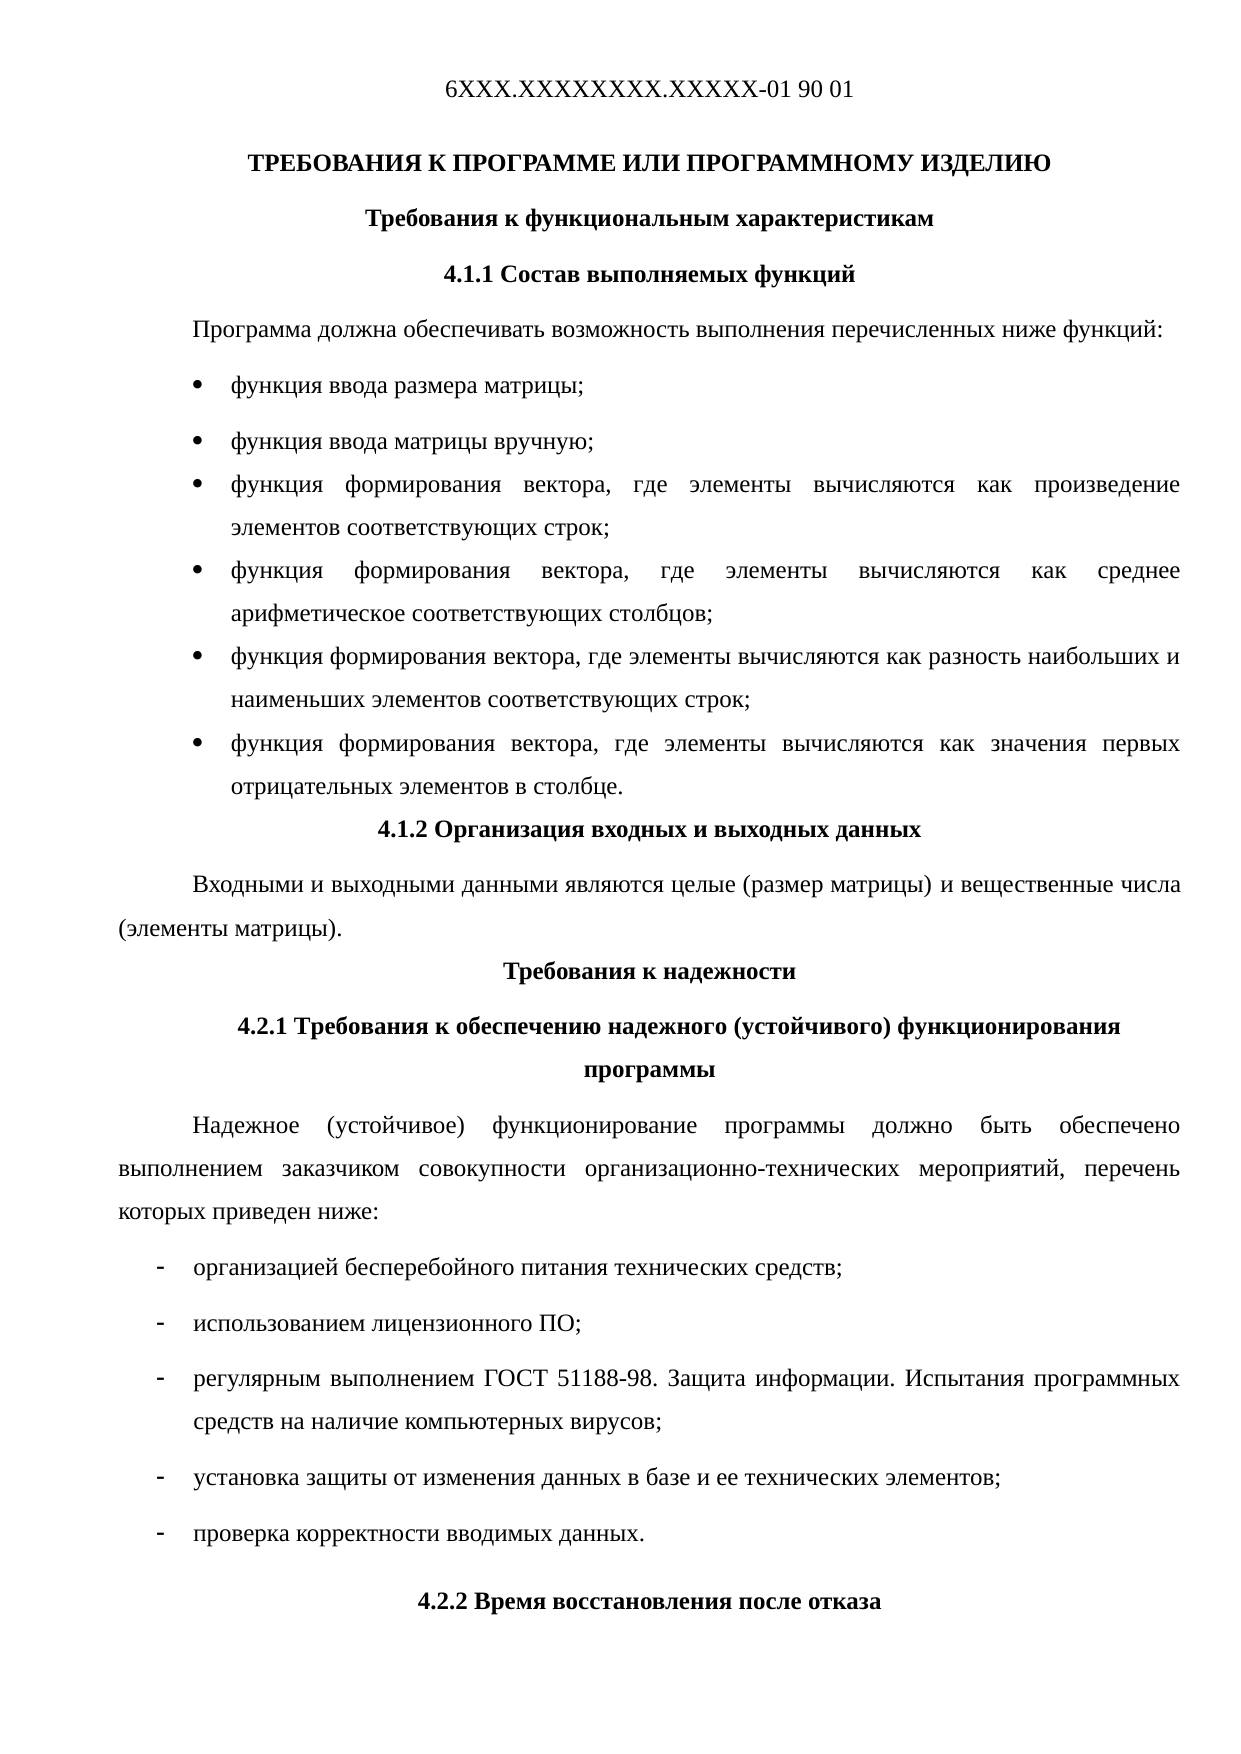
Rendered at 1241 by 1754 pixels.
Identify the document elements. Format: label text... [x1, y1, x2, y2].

list функция формирования вектора, где элементы вычисляются как произведение элементов соответствующих строк; [193, 469, 1181, 541]
list регулярным выполнением ГОСТ 51188-98. Защита информации. Испытания программных средств на наличие компьютерных вирусов; [156, 1363, 1181, 1435]
text 4.1.1 Состав выполняемых функций [118, 259, 1181, 288]
subtitle Требования к программе или программному изделию [118, 148, 1181, 176]
text 4.2.1 Требования к обеспечению надежного (устойчивого) функционирования программы [118, 1011, 1181, 1083]
list функция ввода размера матрицы; [193, 370, 1181, 399]
list функция формирования вектора, где элементы вычисляются как значения первых отрицательных элементов в столбце. [193, 728, 1181, 799]
list функция формирования вектора, где элементы вычисляются как разность наибольших и наименьших элементов соответствующих строк; [193, 641, 1181, 713]
list функция формирования вектора, где элементы вычисляются как среднее арифметическое соответствующих столбцов; [193, 555, 1181, 627]
text Программа должна обеспечивать возможность выполнения перечисленных ниже функций: [118, 314, 1181, 343]
list использованием лицензионного ПО; [156, 1308, 1181, 1336]
text 4.2.2 Время восстановления после отказа [118, 1586, 1181, 1614]
text Входными и выходными данными являются целые (размер матрицы) и вещественные числа (элементы матрицы). [118, 869, 1181, 941]
text Надежное (устойчивое) функционирование программы должно быть обеспечено выполнением заказчиком совокупности организационно-технических мероприятий, перечень которых приведен ниже: [118, 1110, 1181, 1225]
list организацией бесперебойного питания технических средств; [156, 1252, 1181, 1281]
list проверка корректности вводимых данных. [156, 1518, 1181, 1546]
subtitle Требования к надежности [118, 956, 1181, 984]
list установка защиты от изменения данных в базе и ее технических элементов; [156, 1462, 1181, 1491]
text 4.1.2 Организация входных и выходных данных [118, 814, 1181, 843]
subtitle Требования к функциональным характеристикам [118, 203, 1181, 232]
list функция ввода матрицы вручную; [193, 426, 1181, 454]
